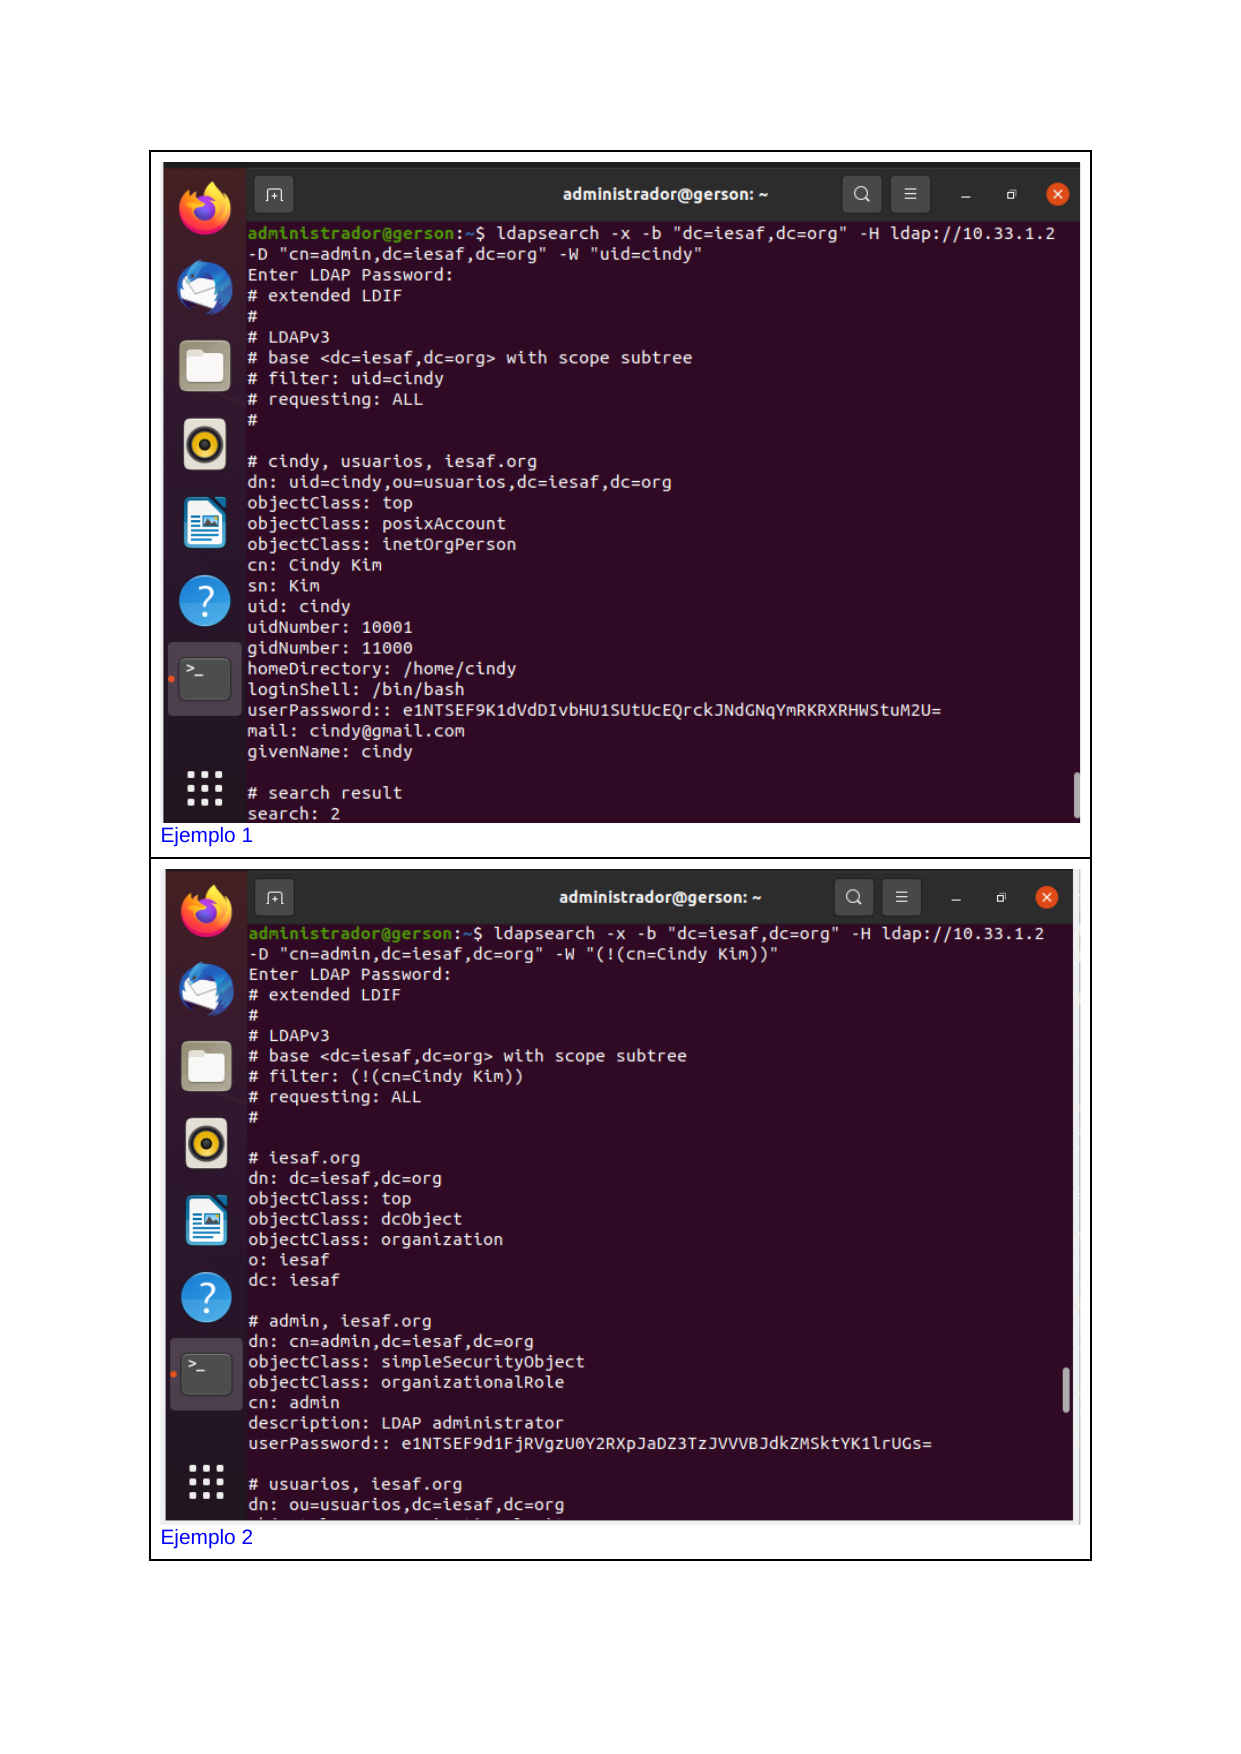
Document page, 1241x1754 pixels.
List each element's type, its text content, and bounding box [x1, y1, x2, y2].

table_cell Ejemplo 2 [151, 859, 1090, 1559]
picture [160, 162, 1080, 823]
table_header Ejemplo 1 [151, 152, 1090, 857]
picture [160, 869, 1080, 1525]
